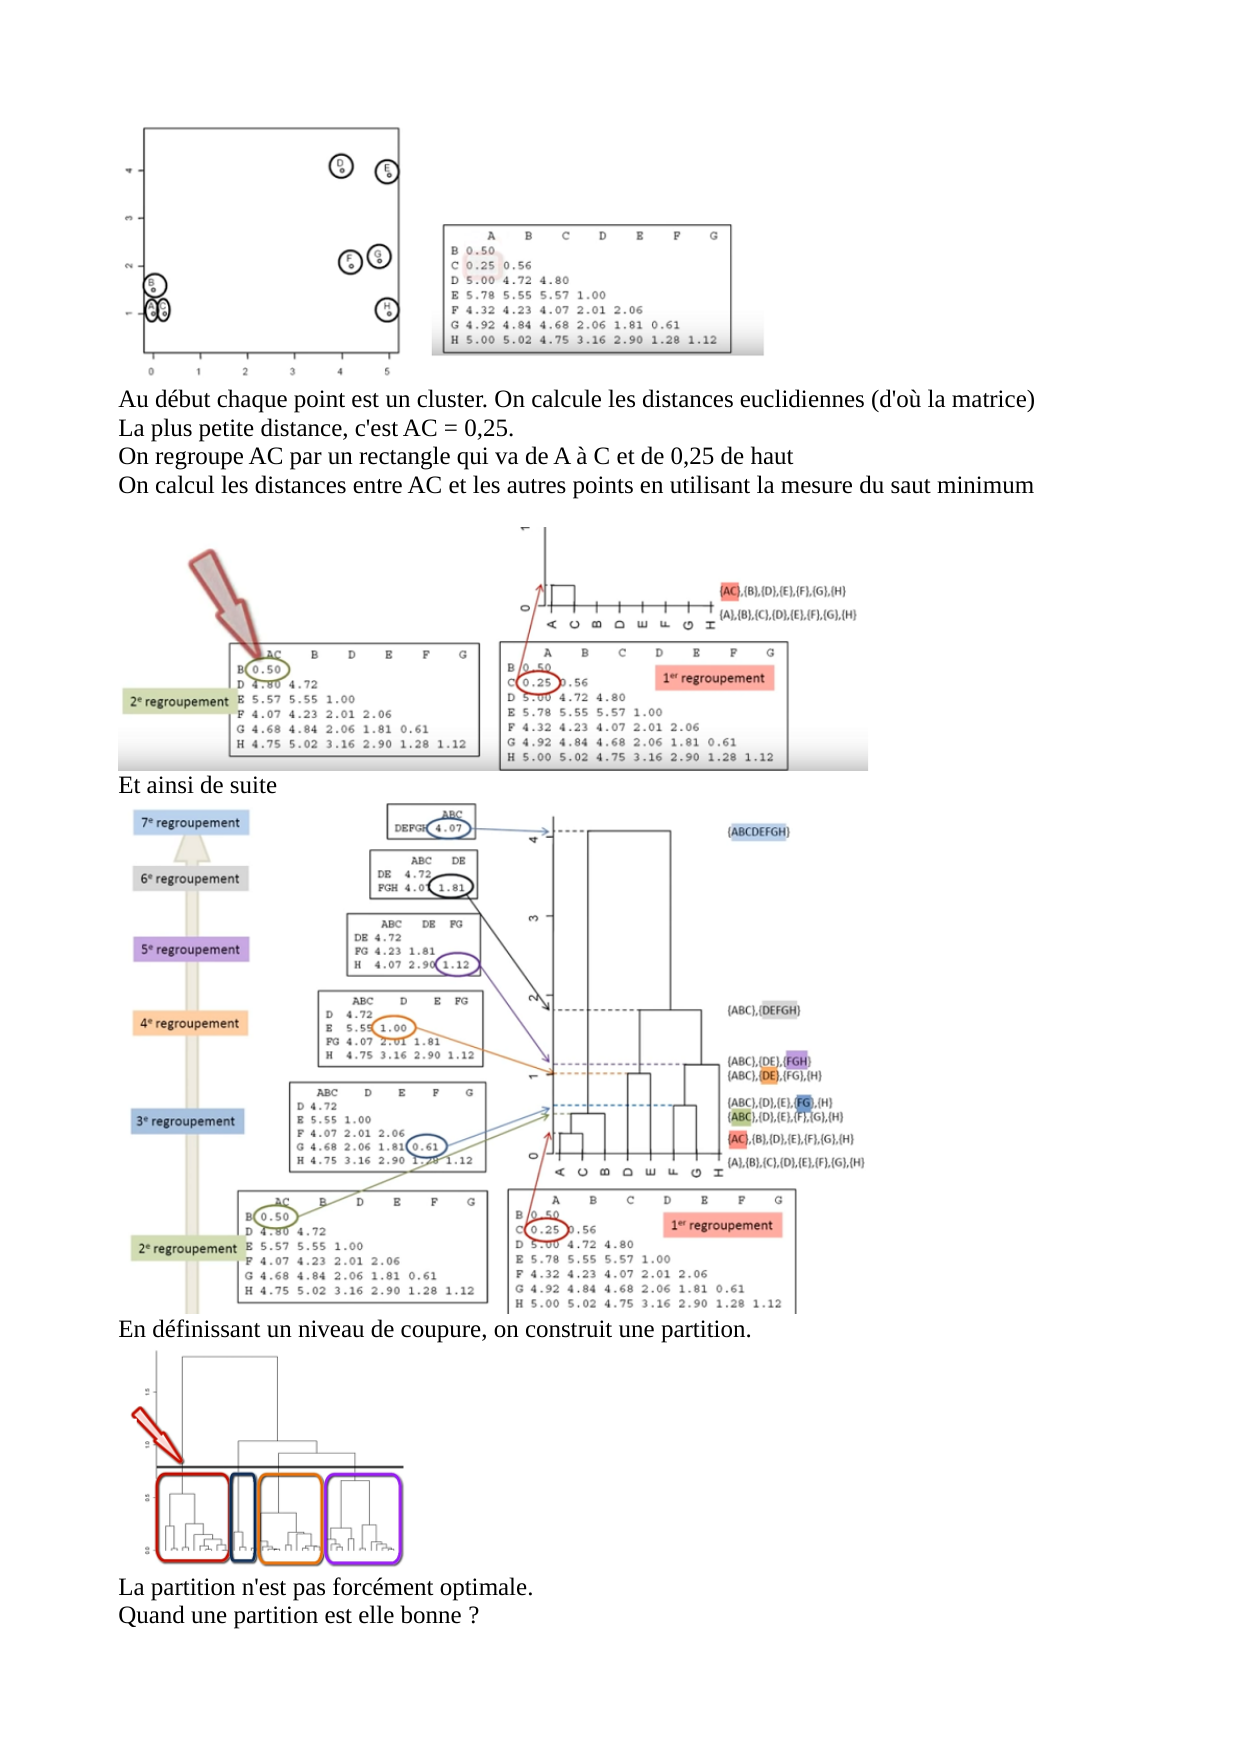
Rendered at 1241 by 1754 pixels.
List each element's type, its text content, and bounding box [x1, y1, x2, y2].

text Quand une partition est elle bonne ? [118, 1601, 1122, 1629]
text Et ainsi de suite [118, 770, 1122, 799]
text On regroupe AC par un rectangle qui va de A à C et de 0,25 de haut [118, 441, 1122, 470]
text Au début chaque point est un cluster. On calcule les distances euclidiennes (d'où la matrice) [118, 384, 1122, 413]
text On calcul les distances entre AC et les autres points en utilisant la mesure du saut minimum [118, 470, 1122, 499]
text La plus petite distance, c'est AC = 0,25. [118, 413, 1122, 441]
text En définissant un niveau de coupure, on construit une partition. [118, 1314, 1122, 1343]
text La partition n'est pas forcément optimale. [118, 1572, 1122, 1601]
